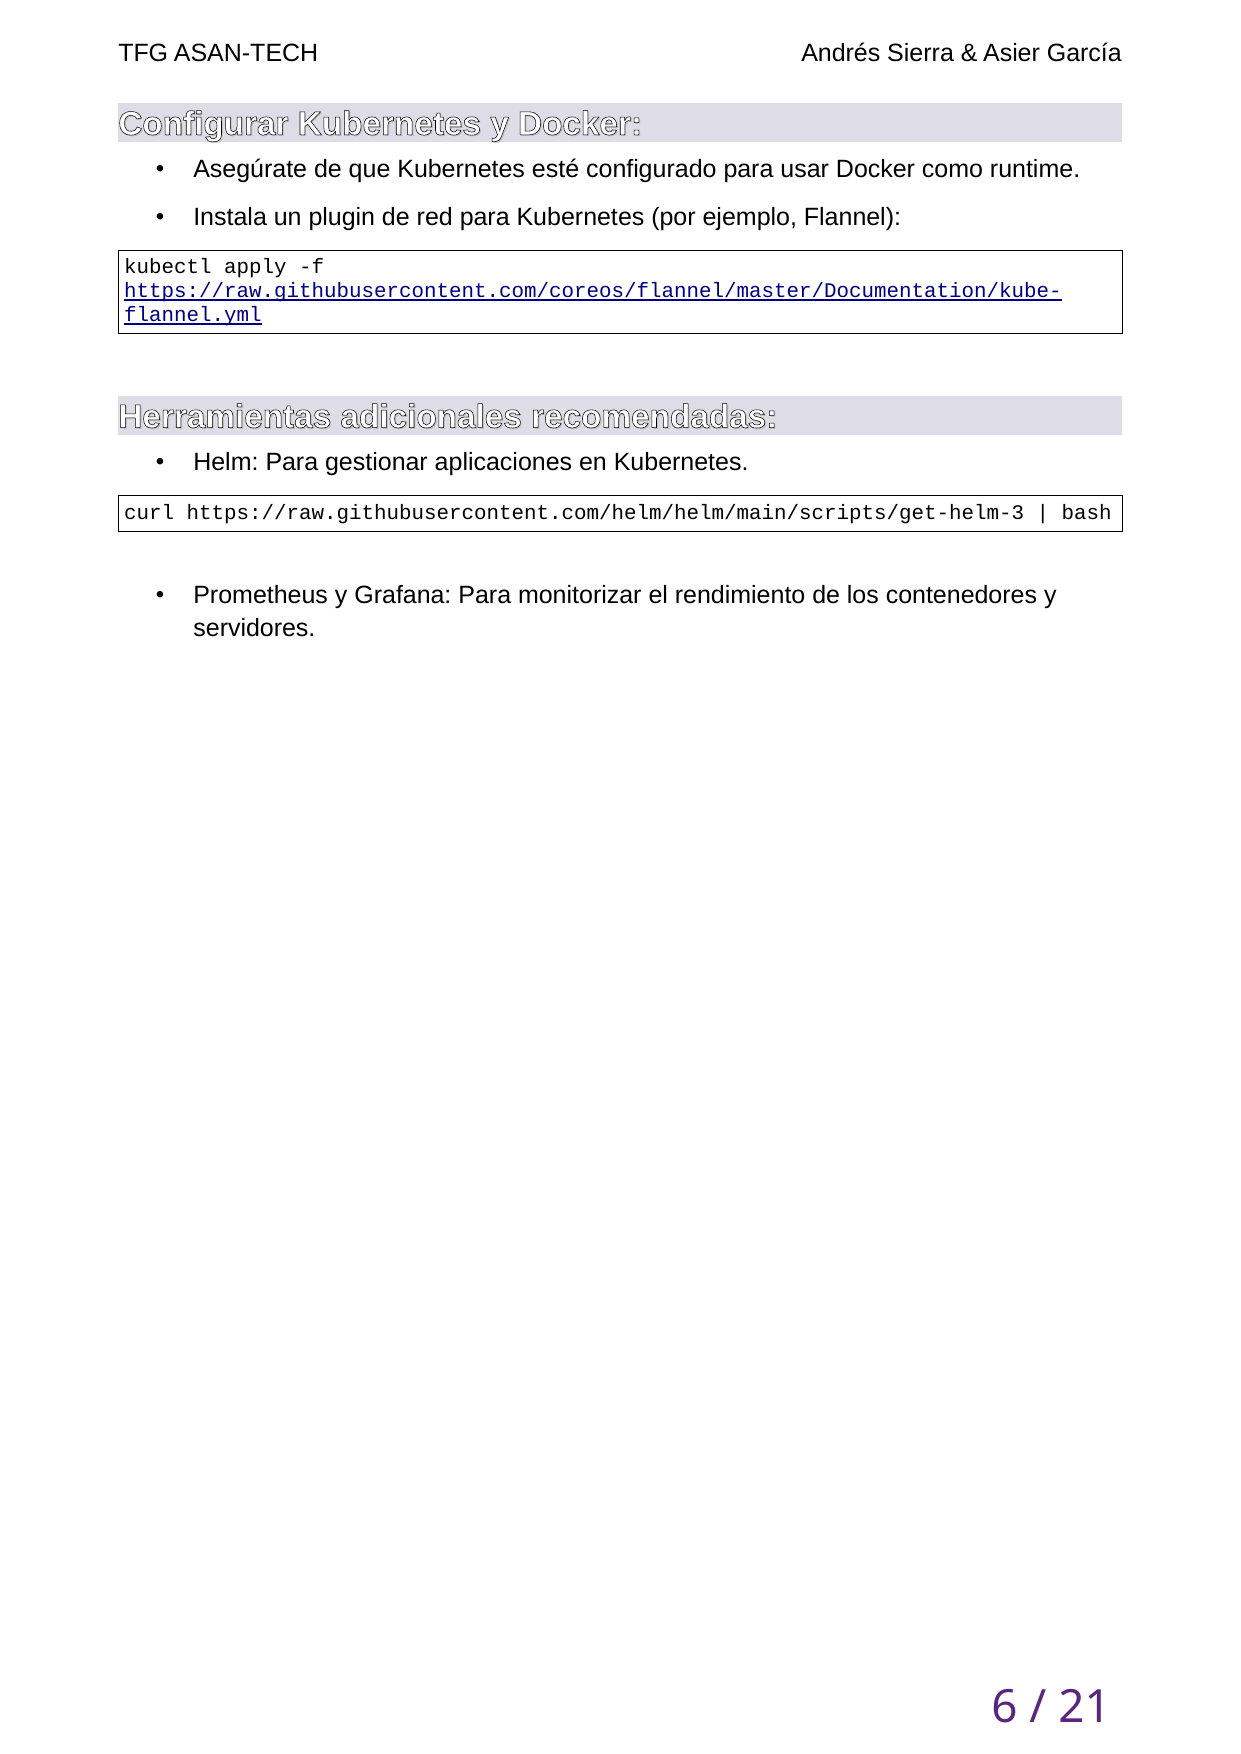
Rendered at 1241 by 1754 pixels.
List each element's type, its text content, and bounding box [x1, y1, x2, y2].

list Asegúrate de que Kubernetes esté configurado para usar Docker como runtime. [156, 154, 1122, 183]
subtitle Configurar Kubernetes y Docker: [118, 103, 1122, 142]
list Prometheus y Grafana: Para monitorizar el rendimiento de los contenedores y servidores. [156, 580, 1122, 642]
table_header curl https://raw.githubusercontent.com/helm/helm/main/scripts/get-helm-3 | bash [119, 496, 1122, 531]
list Instala un plugin de red para Kubernetes (por ejemplo, Flannel): [156, 202, 1122, 231]
table_header kubectl apply -f https://raw.githubusercontent.com/coreos/flannel/master/Documentation/kube-flannel.yml [119, 251, 1122, 333]
subtitle Herramientas adicionales recomendadas: [118, 396, 1122, 435]
list Helm: Para gestionar aplicaciones en Kubernetes. [156, 447, 1122, 476]
